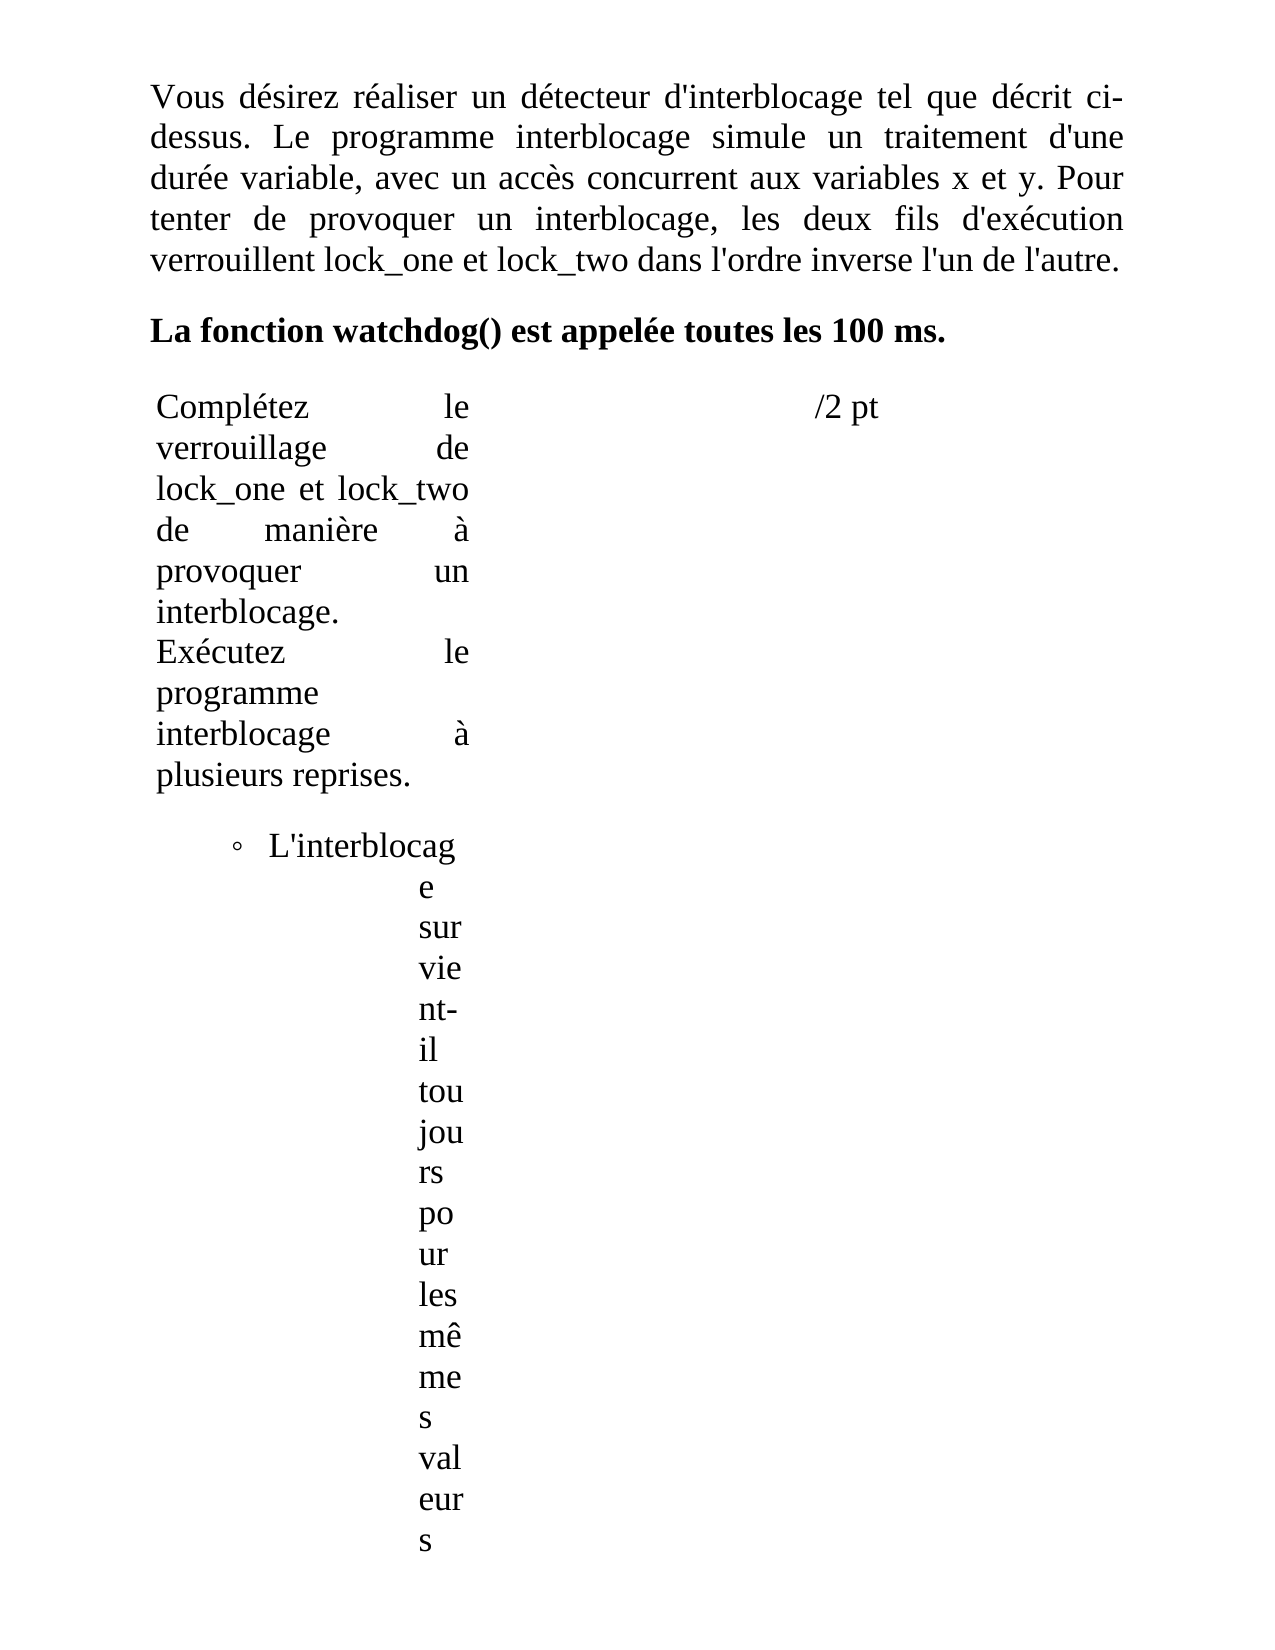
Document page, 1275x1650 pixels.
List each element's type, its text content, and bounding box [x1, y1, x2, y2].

table_header /2 pt [800, 365, 1125, 1565]
table_header [475, 365, 800, 1565]
text Vous désirez réaliser un détecteur d'interblocage tel que décrit ci-dessus. Le programme interblocage simule un traitement d'une durée variable, avec un accès concurrent aux variables x et y. Pour tenter de provoquer un interblocage, les deux fils d'exécution verrouillent lock_one et lock_two dans l'ordre inverse l'un de l'autre. [150, 75, 1125, 279]
text La fonction watchdog() est appelée toutes les 100 ms. [150, 309, 1125, 350]
table_header Complétez le verrouillage de lock_one et lock_two de manière à provoquer un interblocage. Exécutez le programme interblocage à plusieurs reprises. L'interblocage survient-il toujours pour les mêmes valeurs [150, 365, 475, 1565]
